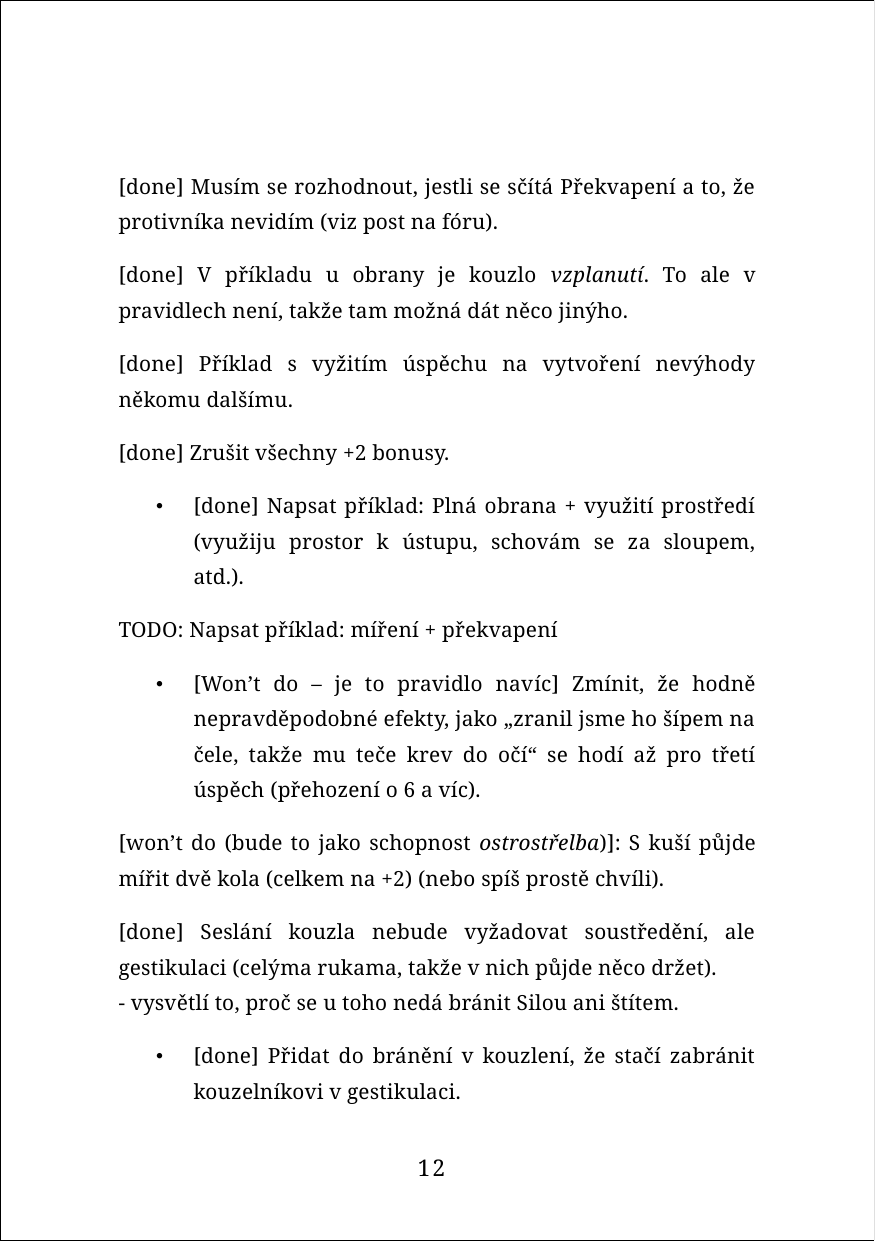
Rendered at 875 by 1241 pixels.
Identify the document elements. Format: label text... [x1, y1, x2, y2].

text [done] Zrušit všechny +2 bonusy. [118, 438, 756, 466]
text [done] V příkladu u obrany je kouzlo vzplanutí. To ale v pravidlech není, takže tam možná dát něco jinýho. [118, 261, 756, 324]
text [won’t do (bude to jako schopnost ostrostřelba)]: S kuší půjde mířit dvě kola (celkem na +2) (nebo spíš prostě chvíli). [118, 828, 756, 892]
text TODO: Napsat příklad: míření + překvapení [118, 616, 756, 644]
text [done] Seslání kouzla nebude vyžadovat soustředění, ale gestikulaci (celýma rukama, takže v nich půjde něco držet). - vysvětlí to, proč se u toho nedá bránit Silou ani štítem. [118, 917, 756, 1017]
list [done] Napsat příklad: Plná obrana + využití prostředí (využiju prostor k ústupu, schovám se za sloupem, atd.). [156, 491, 756, 591]
list [done] Přidat do bránění v kouzlení, že stačí zabránit kouzelníkovi v gestikulaci. [156, 1042, 756, 1106]
list [Won’t do – je to pravidlo navíc] Zmínit, že hodně nepravděpodobné efekty, jako „zranil jsme ho šípem na čele, takže mu teče krev do očí“ se hodí až pro třetí úspěch (přehození o 6 a víc). [156, 669, 756, 804]
text [done] Musím se rozhodnout, jestli se sčítá Překvapení a to, že protivníka nevidím (viz post na fóru). [118, 172, 756, 236]
text [done] Příklad s vyžitím úspěchu na vytvoření nevýhody někomu dalšímu. [118, 349, 756, 413]
